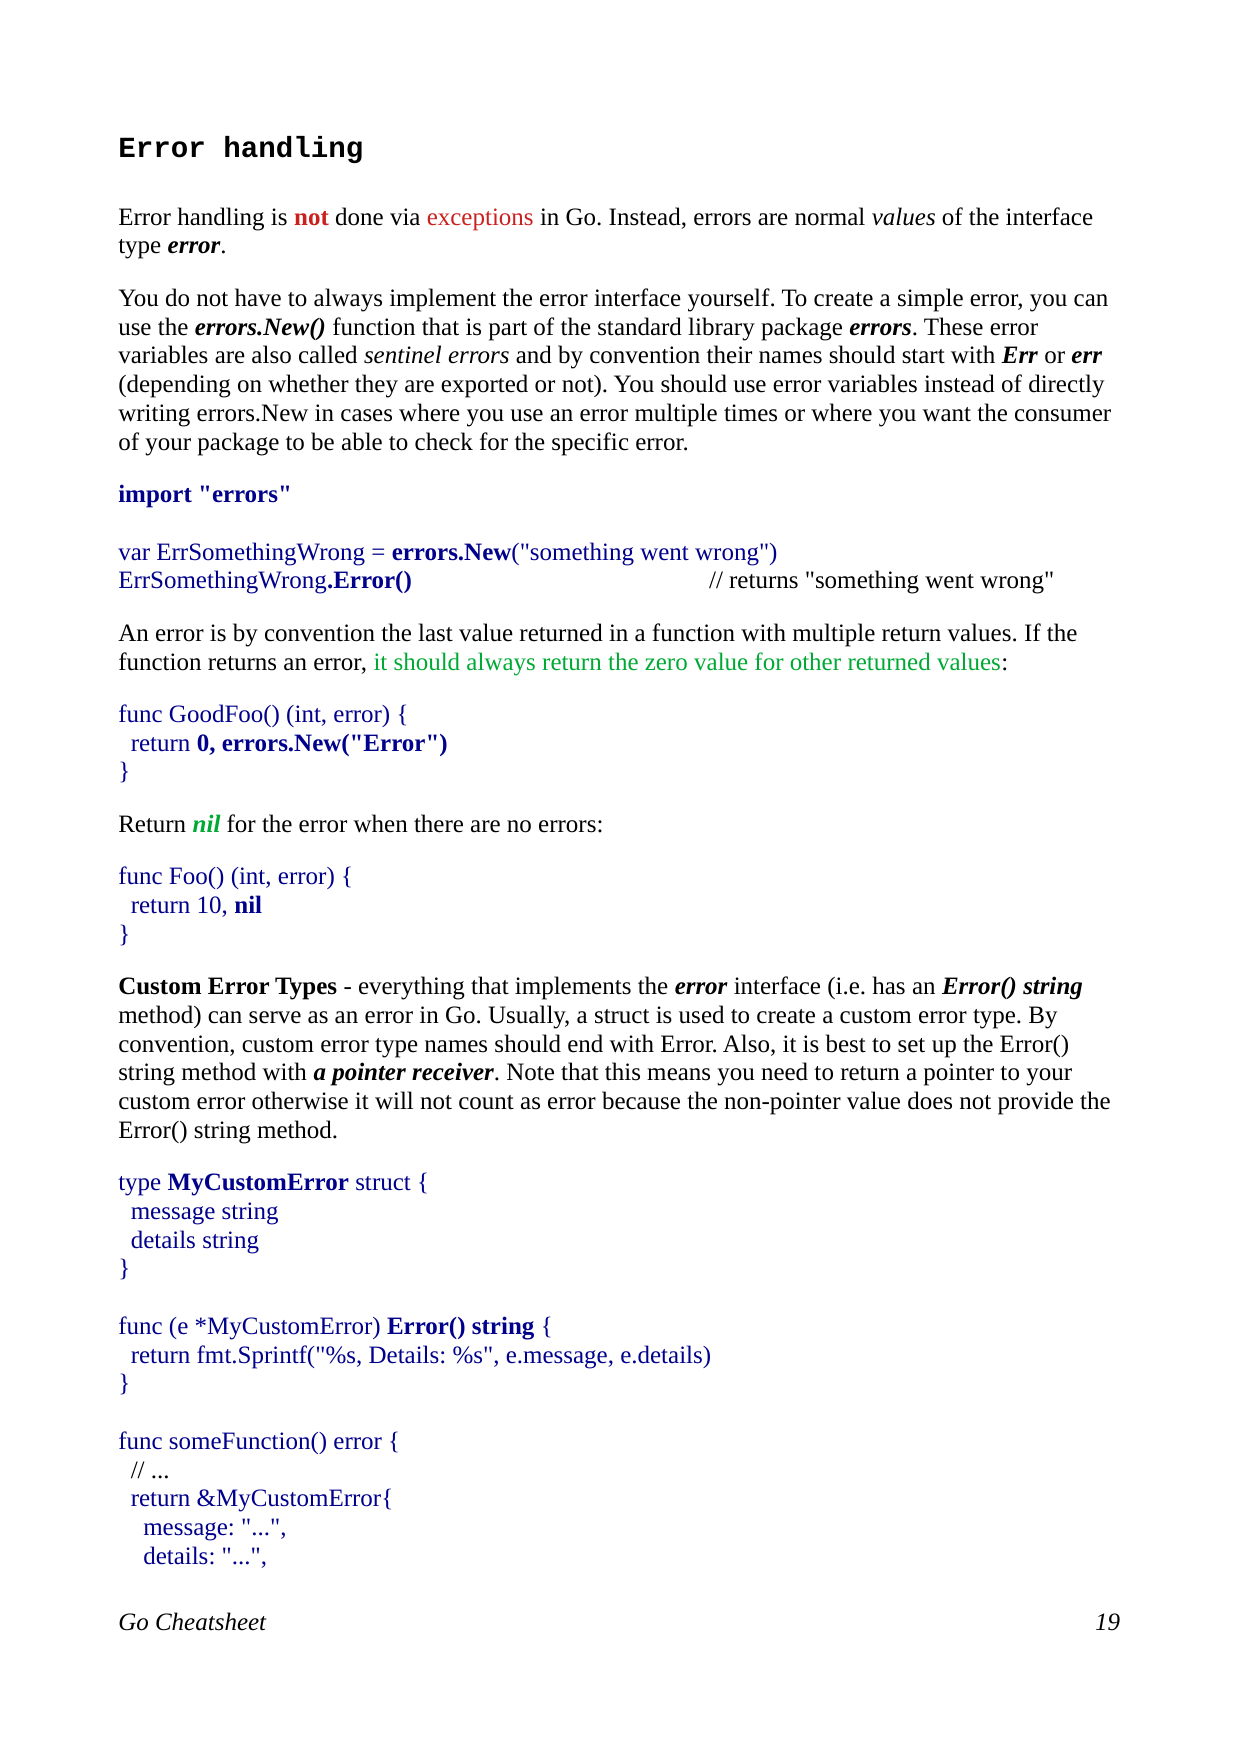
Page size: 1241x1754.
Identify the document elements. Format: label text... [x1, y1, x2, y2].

text You do not have to always implement the error interface yourself. To create a simple error, you can use the errors.New() function that is part of the standard library package errors. These error variables are also called sentinel errors and by convention their names should start with Err or err (depending on whether they are exported or not). You should use error variables instead of directly writing errors.New in cases where you use an error multiple times or where you want the consumer of your package to be able to check for the specific error. [118, 283, 1122, 456]
text Return nil for the error when there are no errors: [118, 809, 1122, 838]
text } [118, 919, 1122, 947]
subtitle Error handling [118, 133, 1122, 166]
text return 10, nil [118, 890, 1122, 919]
text details: "...", [118, 1541, 1122, 1570]
text An error is by convention the last value returned in a function with multiple return values. If the function returns an error, it should always return the zero value for other returned values: [118, 618, 1122, 675]
text func Foo() (int, error) { [118, 861, 1122, 890]
text Error handling is not done via exceptions in Go. Instead, errors are normal values of the interface type error. [118, 202, 1122, 259]
text func (e *MyCustomError) Error() string { [118, 1311, 1122, 1340]
text ErrSomethingWrong.Error() // returns "something went wrong" [118, 565, 1122, 594]
text return &MyCustomError{ [118, 1483, 1122, 1512]
text } [118, 1368, 1122, 1397]
text func someFunction() error { [118, 1426, 1122, 1455]
text import "errors" [118, 479, 1122, 508]
text message string [118, 1196, 1122, 1225]
subtitle Custom Error Types - everything that implements the error interface (i.e. has an Error() string method) can serve as an error in Go. Usually, a struct is used to create a custom error type. By convention, custom error type names should end with Error. Also, it is best to set up the Error() string method with a pointer receiver. Note that this means you need to return a pointer to your custom error otherwise it will not count as error because the non-pointer value does not provide the Error() string method. [118, 971, 1122, 1144]
text } [118, 756, 1122, 785]
text return 0, errors.New("Error") [118, 728, 1122, 756]
text func GoodFoo() (int, error) { [118, 699, 1122, 728]
text type MyCustomError struct { [118, 1167, 1122, 1196]
text message: "...", [118, 1512, 1122, 1541]
text } [118, 1253, 1122, 1282]
text var ErrSomethingWrong = errors.New("something went wrong") [118, 537, 1122, 565]
text details string [118, 1225, 1122, 1253]
text // ... [118, 1455, 1122, 1483]
text return fmt.Sprintf("%s, Details: %s", e.message, e.details) [118, 1340, 1122, 1368]
